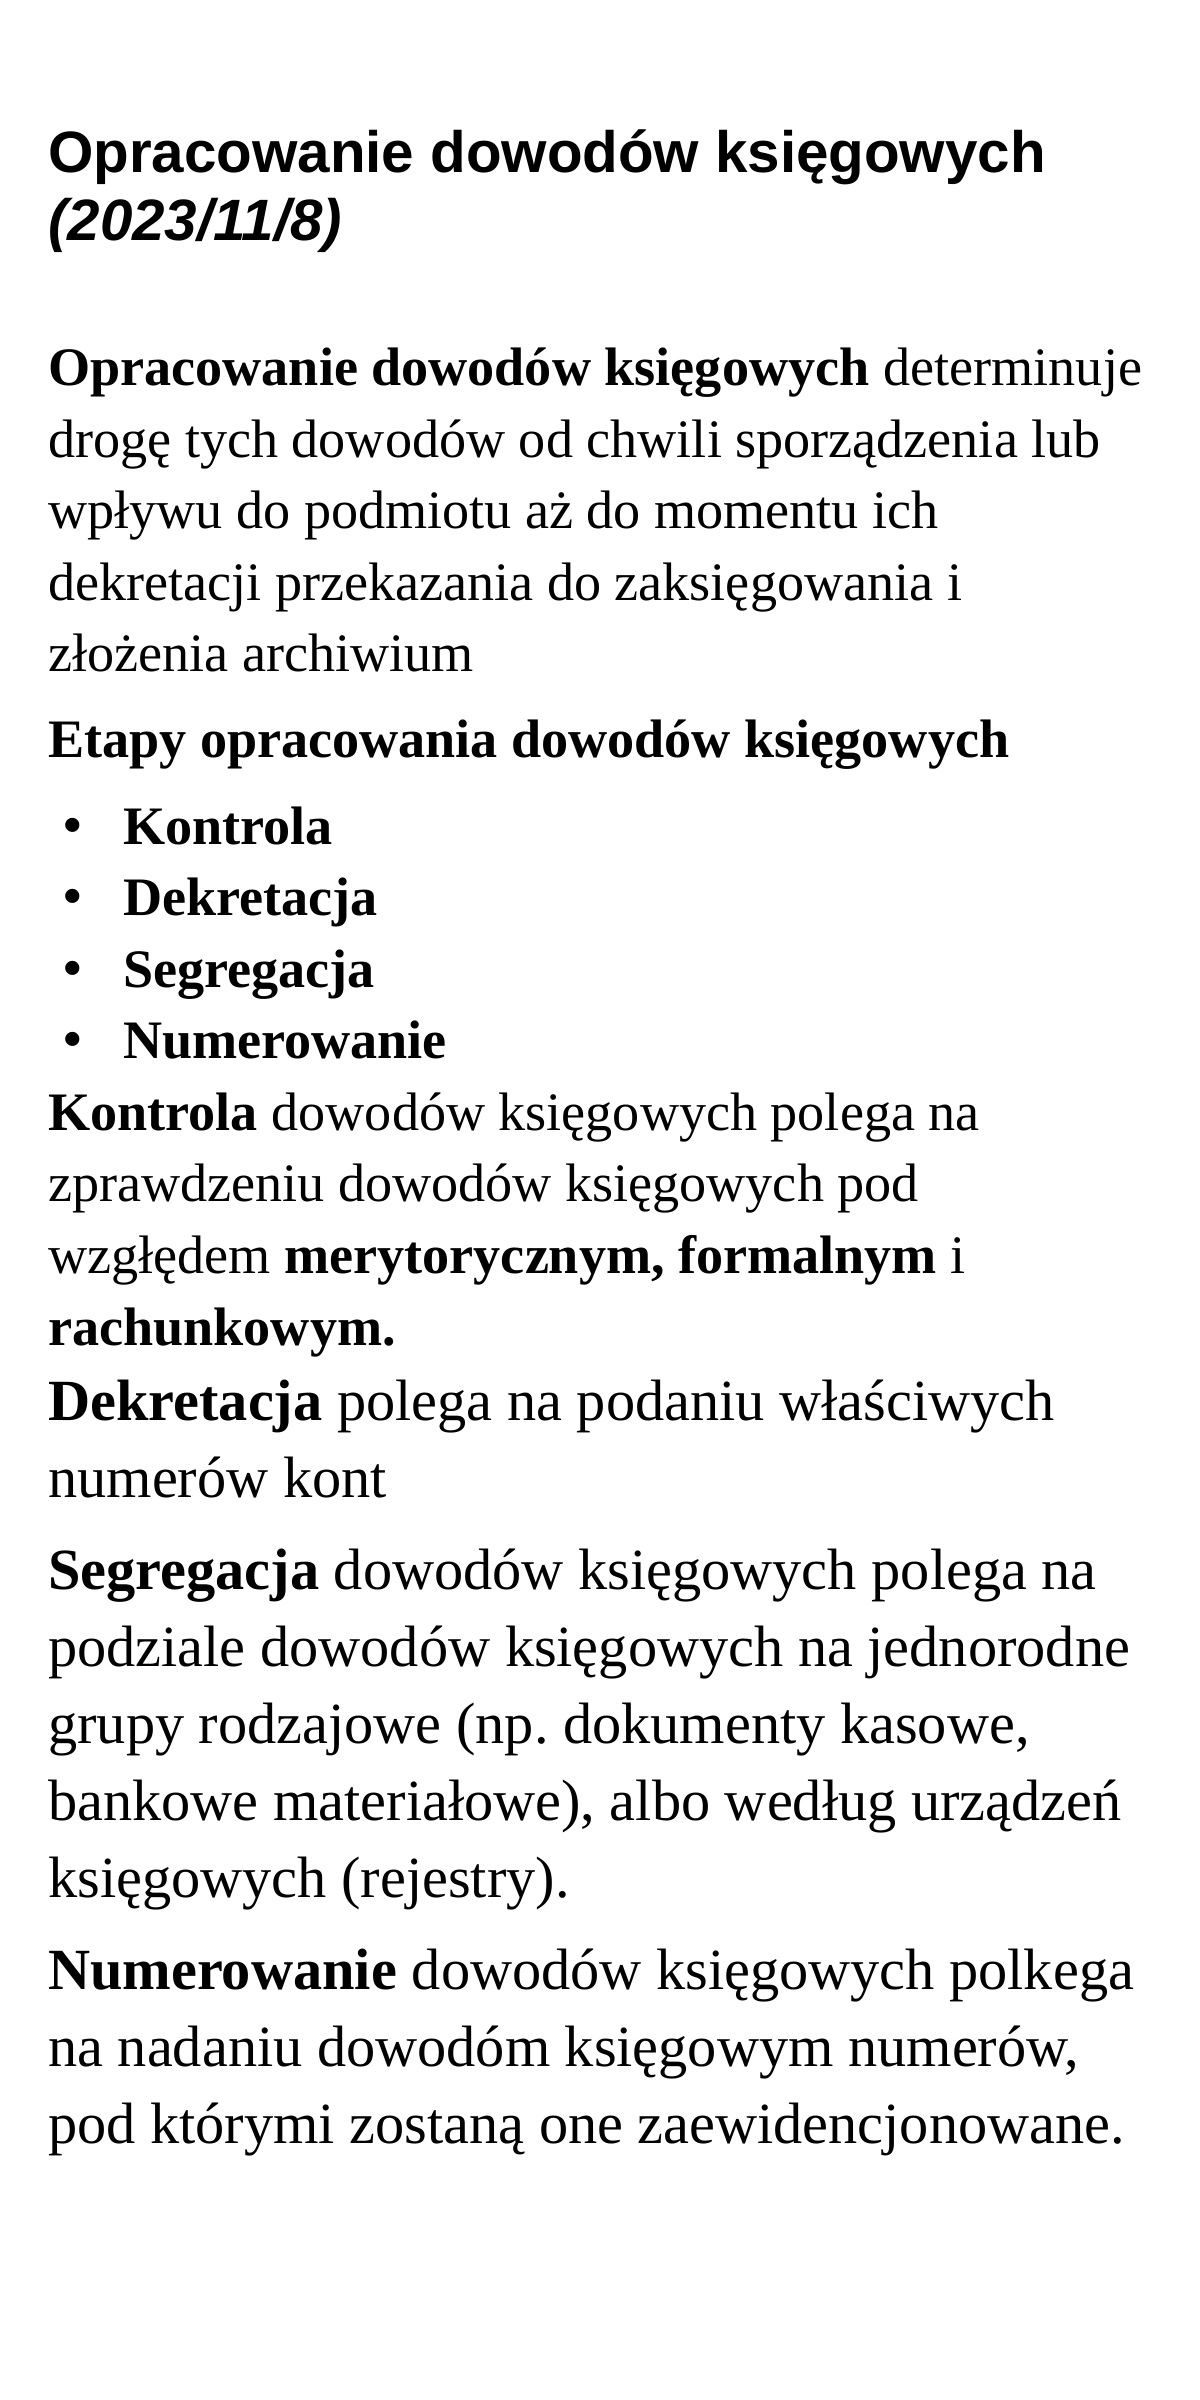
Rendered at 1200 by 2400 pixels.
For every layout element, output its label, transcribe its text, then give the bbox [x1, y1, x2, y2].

list Numerowanie [63, 1008, 1144, 1071]
text Numerowanie dowodów księgowych polkega na nadaniu dowodóm księgowym numerów, pod którymi zostaną one zaewidencjonowane. [48, 1935, 1144, 2156]
text Etapy opracowania dowodów księgowych [48, 707, 1144, 770]
list Segregacja [63, 937, 1144, 999]
text Opracowanie dowodów księgowych determinuje drogę tych dowodów od chwili sporządzenia lub wpływu do podmiotu aż do momentu ich dekretacji przekazania do zaksięgowania i złożenia archiwium [48, 335, 1144, 683]
list Kontrola dowodów księgowych polega na zprawdzeniu dowodów księgowych pod wzgłędem merytorycznym, formalnym i rachunkowym. [48, 1080, 1144, 1357]
text Segregacja dowodów księgowych polega na podziale dowodów księgowych na jednorodne grupy rodzajowe (np. dokumenty kasowe, bankowe materiałowe), albo według urządzeń księgowych (rejestry). [48, 1535, 1144, 1910]
title Opracowanie dowodów księgowych (2023/11/8) [48, 118, 1144, 252]
text Dekretacja polega na podaniu właściwych numerów kont [48, 1366, 1144, 1510]
list Dekretacja [63, 865, 1144, 927]
list Kontrola [63, 793, 1144, 856]
